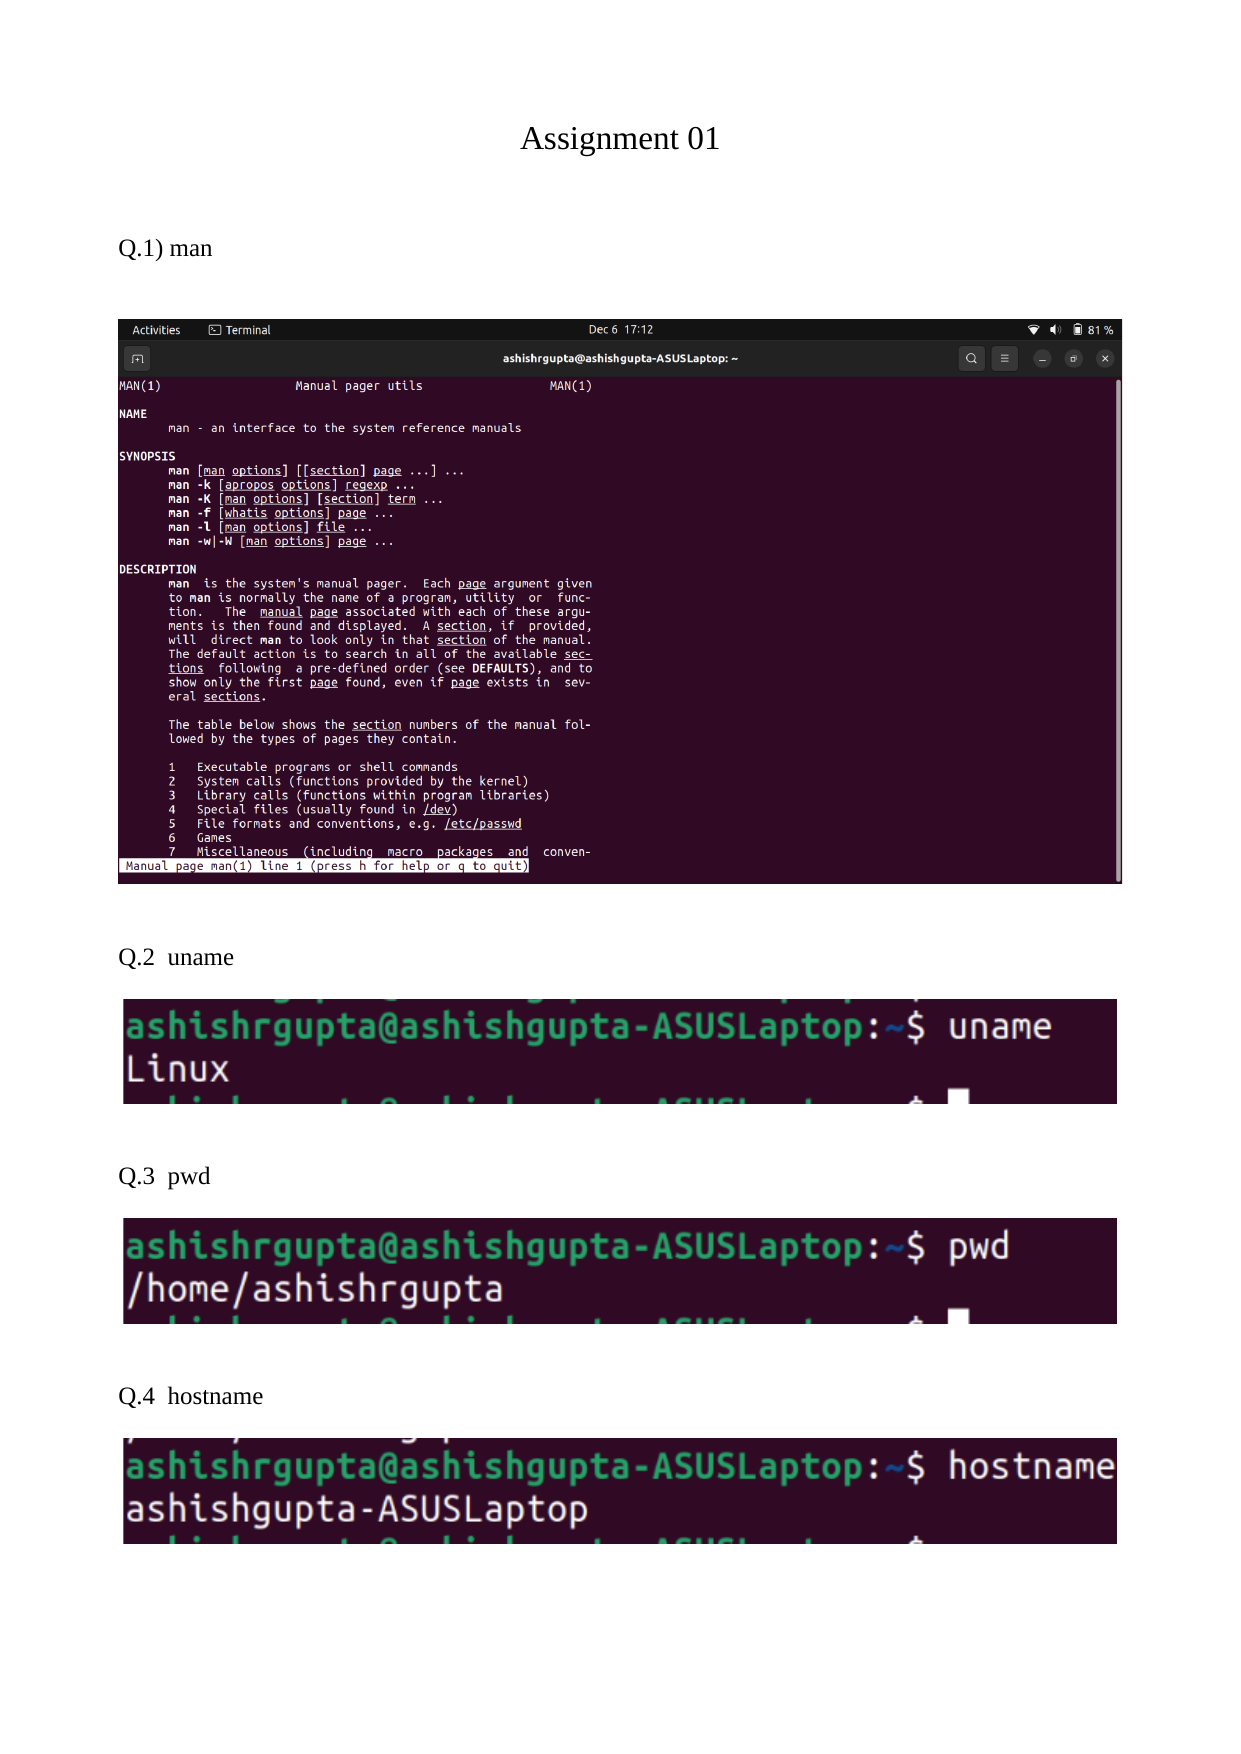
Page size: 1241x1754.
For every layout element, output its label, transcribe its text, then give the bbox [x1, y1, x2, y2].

picture [123, 999, 1117, 1104]
text Q.2 uname [118, 942, 1122, 970]
picture [123, 1438, 1117, 1544]
picture [118, 319, 1123, 884]
text Q.1) man [118, 233, 1122, 262]
text Q.3 pwd [118, 1161, 1122, 1190]
text Assignment 01 [118, 118, 1122, 156]
picture [123, 1218, 1117, 1324]
text Q.4 hostname [118, 1381, 1122, 1410]
